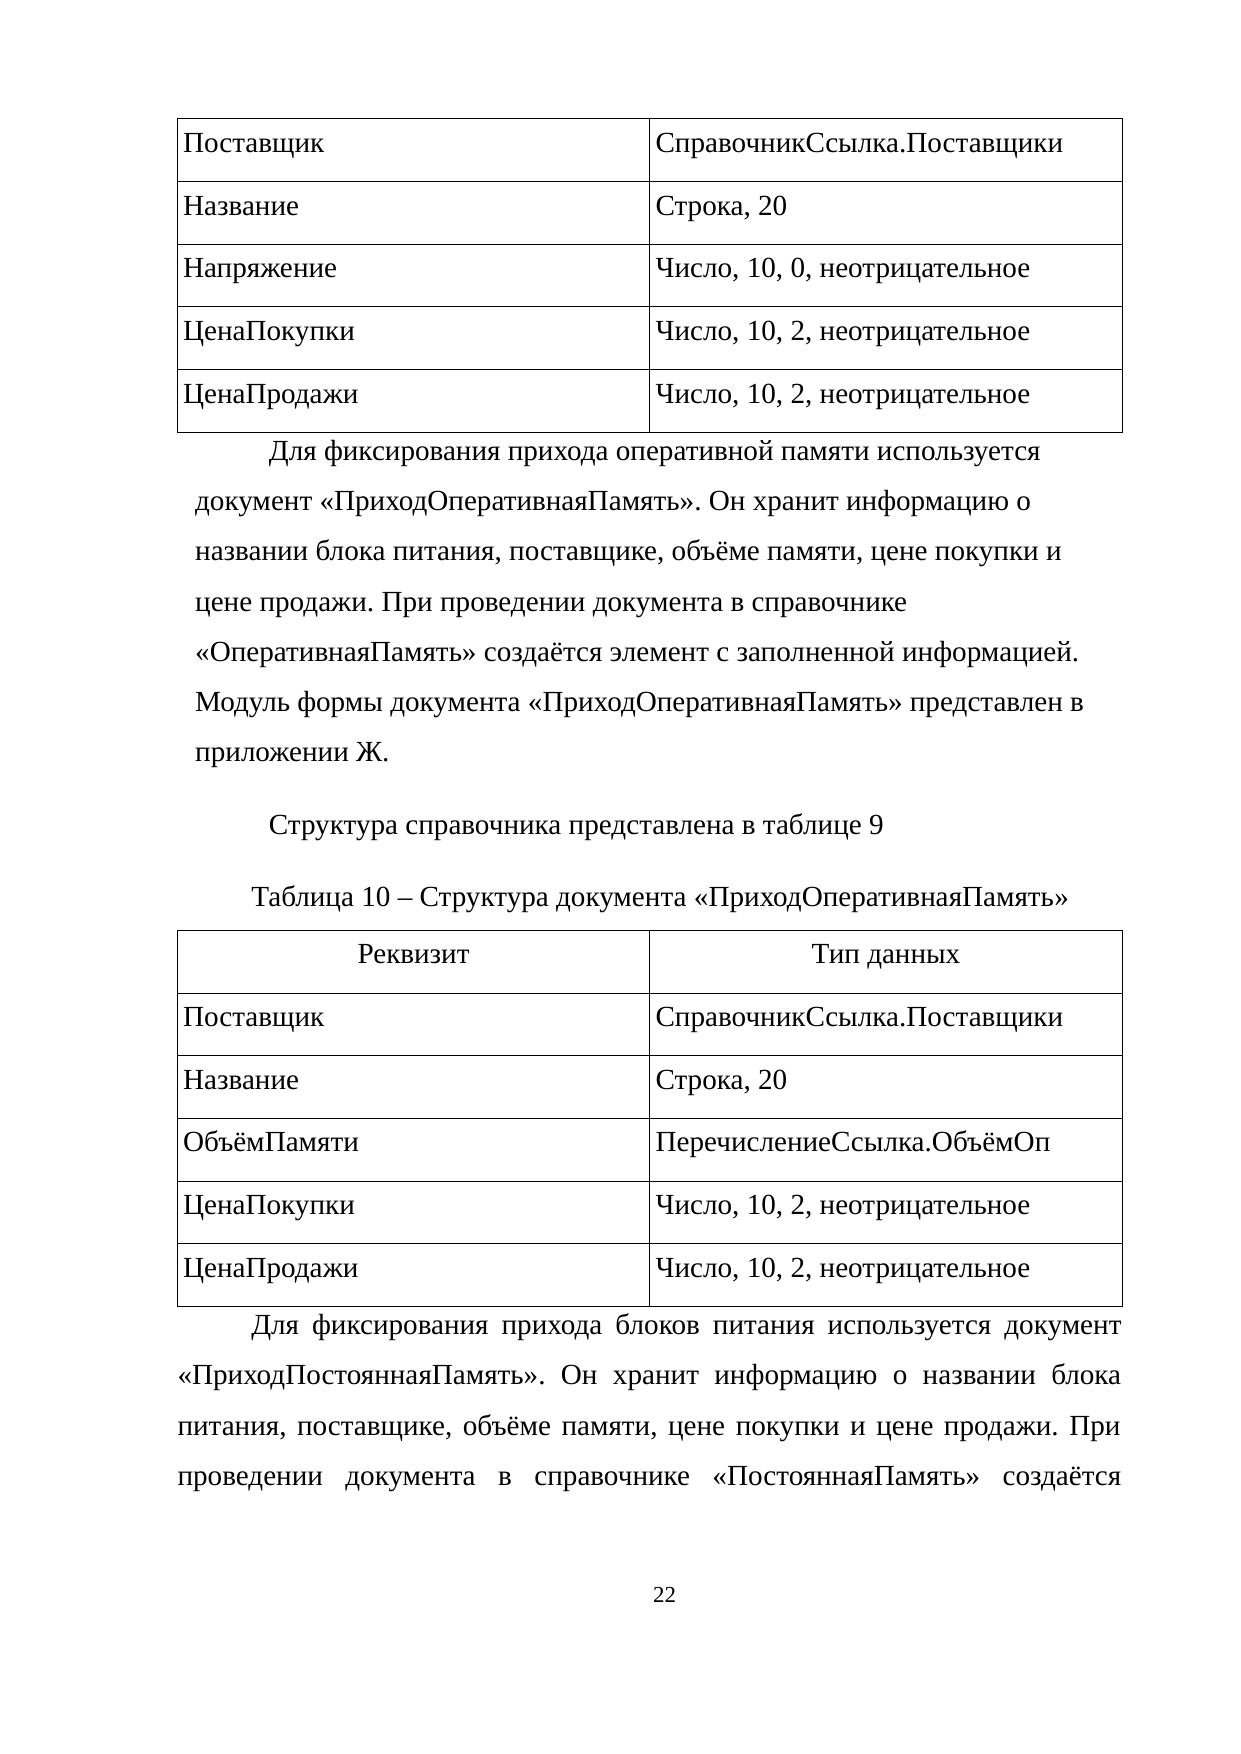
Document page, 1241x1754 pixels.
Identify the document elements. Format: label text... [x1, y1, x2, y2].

table_cell Название [178, 1056, 649, 1118]
table_header Тип данных [650, 931, 1122, 992]
table_cell ЦенаПокупки [178, 307, 649, 369]
table_cell Название [178, 182, 649, 243]
text Структура справочника представлена в таблице 9 [195, 807, 1122, 841]
table_cell Число, 10, 2, неотрицательное [650, 1244, 1122, 1306]
text Таблица 10 – Структура документа «ПриходОперативнаяПамять» [177, 879, 1122, 913]
table_cell Число, 10, 2, неотрицательное [650, 307, 1122, 369]
table_cell ЦенаПродажи [178, 370, 649, 432]
table_cell Число, 10, 0, неотрицательное [650, 245, 1122, 306]
table_cell Число, 10, 2, неотрицательное [650, 1182, 1122, 1243]
text Для фиксирования прихода блоков питания используется документ «ПриходПостояннаяПамять». Он хранит информацию о названии блока питания, поставщике, объёме памяти, цене покупки и цене продажи. При проведении документа в справочнике «ПостояннаяПамять» создаётся [177, 1307, 1122, 1491]
table_cell ЦенаПокупки [178, 1182, 649, 1243]
table_cell ЦенаПродажи [178, 1244, 649, 1306]
text Для фиксирования прихода оперативной памяти используется документ «ПриходОперативнаяПамять». Он хранит информацию о названии блока питания, поставщике, объёме памяти, цене покупки и цене продажи. При проведении документа в справочнике «ОперативнаяПамять» создаётся элемент с заполненной информацией. Модуль формы документа «ПриходОперативнаяПамять» представлен в приложении Ж. [195, 433, 1122, 768]
table_cell Строка, 20 [650, 1056, 1122, 1118]
table_header Реквизит [178, 931, 649, 992]
table_cell Напряжение [178, 245, 649, 306]
table_cell ПеречислениеСсылка.ОбъёмОп [650, 1119, 1122, 1181]
table_cell СправочникСсылка.Поставщики [650, 119, 1122, 181]
table_cell Число, 10, 2, неотрицательное [650, 370, 1122, 432]
table_cell Поставщик [178, 119, 649, 181]
table_cell ОбъёмПамяти [178, 1119, 649, 1181]
table_cell Строка, 20 [650, 182, 1122, 243]
table_cell Поставщик [178, 994, 649, 1055]
table_cell СправочникСсылка.Поставщики [650, 994, 1122, 1055]
